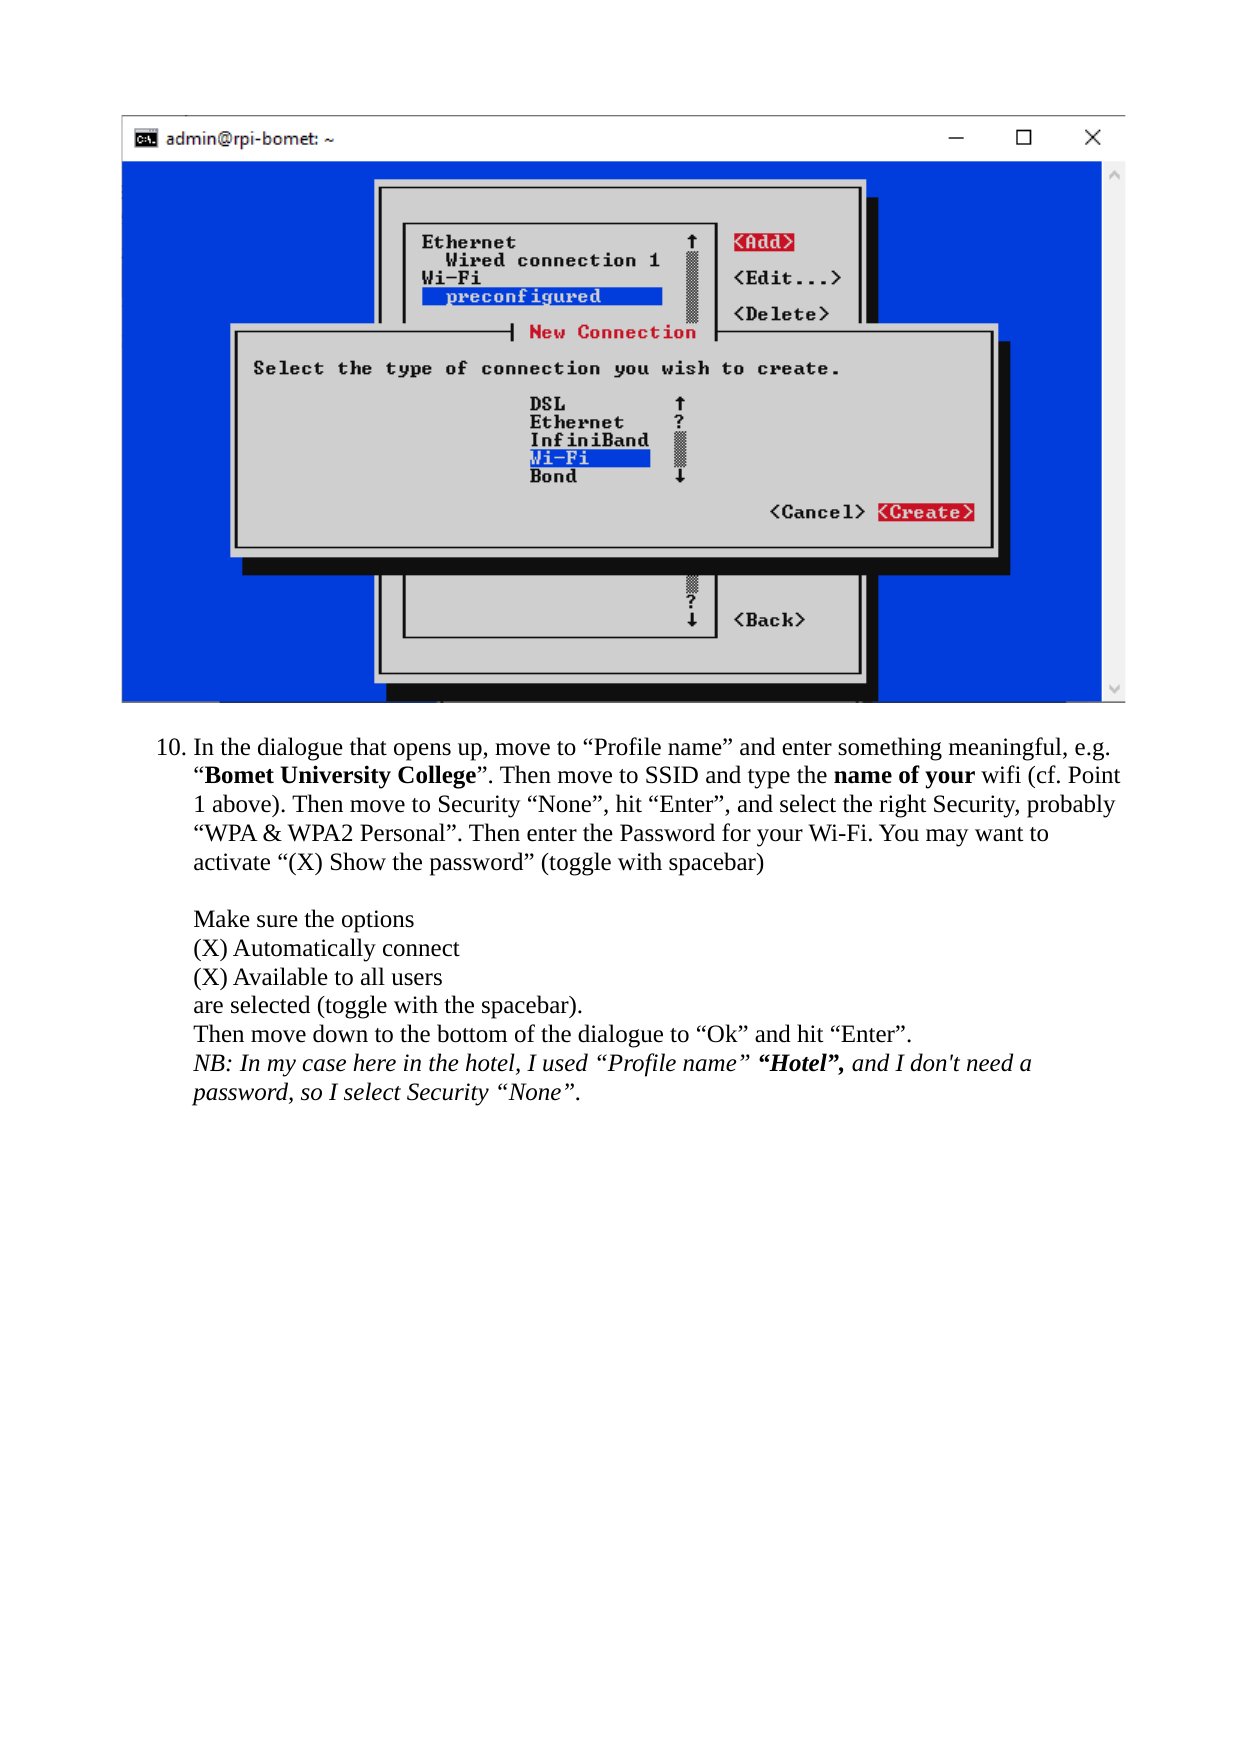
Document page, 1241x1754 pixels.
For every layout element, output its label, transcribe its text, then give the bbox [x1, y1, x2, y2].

list In the dialogue that opens up, move to “Profile name” and enter something meaningful, e.g. “Bomet University College”. Then move to SSID and type the name of your wifi (cf. Point 1 above). Then move to Security “None”, hit “Enter”, and select the right Security, probably “WPA & WPA2 Personal”. Then enter the Password for your Wi-Fi. You may want to activate “(X) Show the password” (toggle with spacebar) Make sure the options (X) Automatically connect (X) Available to all users are selected (toggle with the spacebar). Then move down to the bottom of the dialogue to “Ok” and hit “Enter”. NB: In my case here in the hotel, I used “Profile name” “Hotel”, and I don't need a password, so I select Security “None”. [156, 732, 1122, 1106]
picture [121, 115, 1126, 703]
